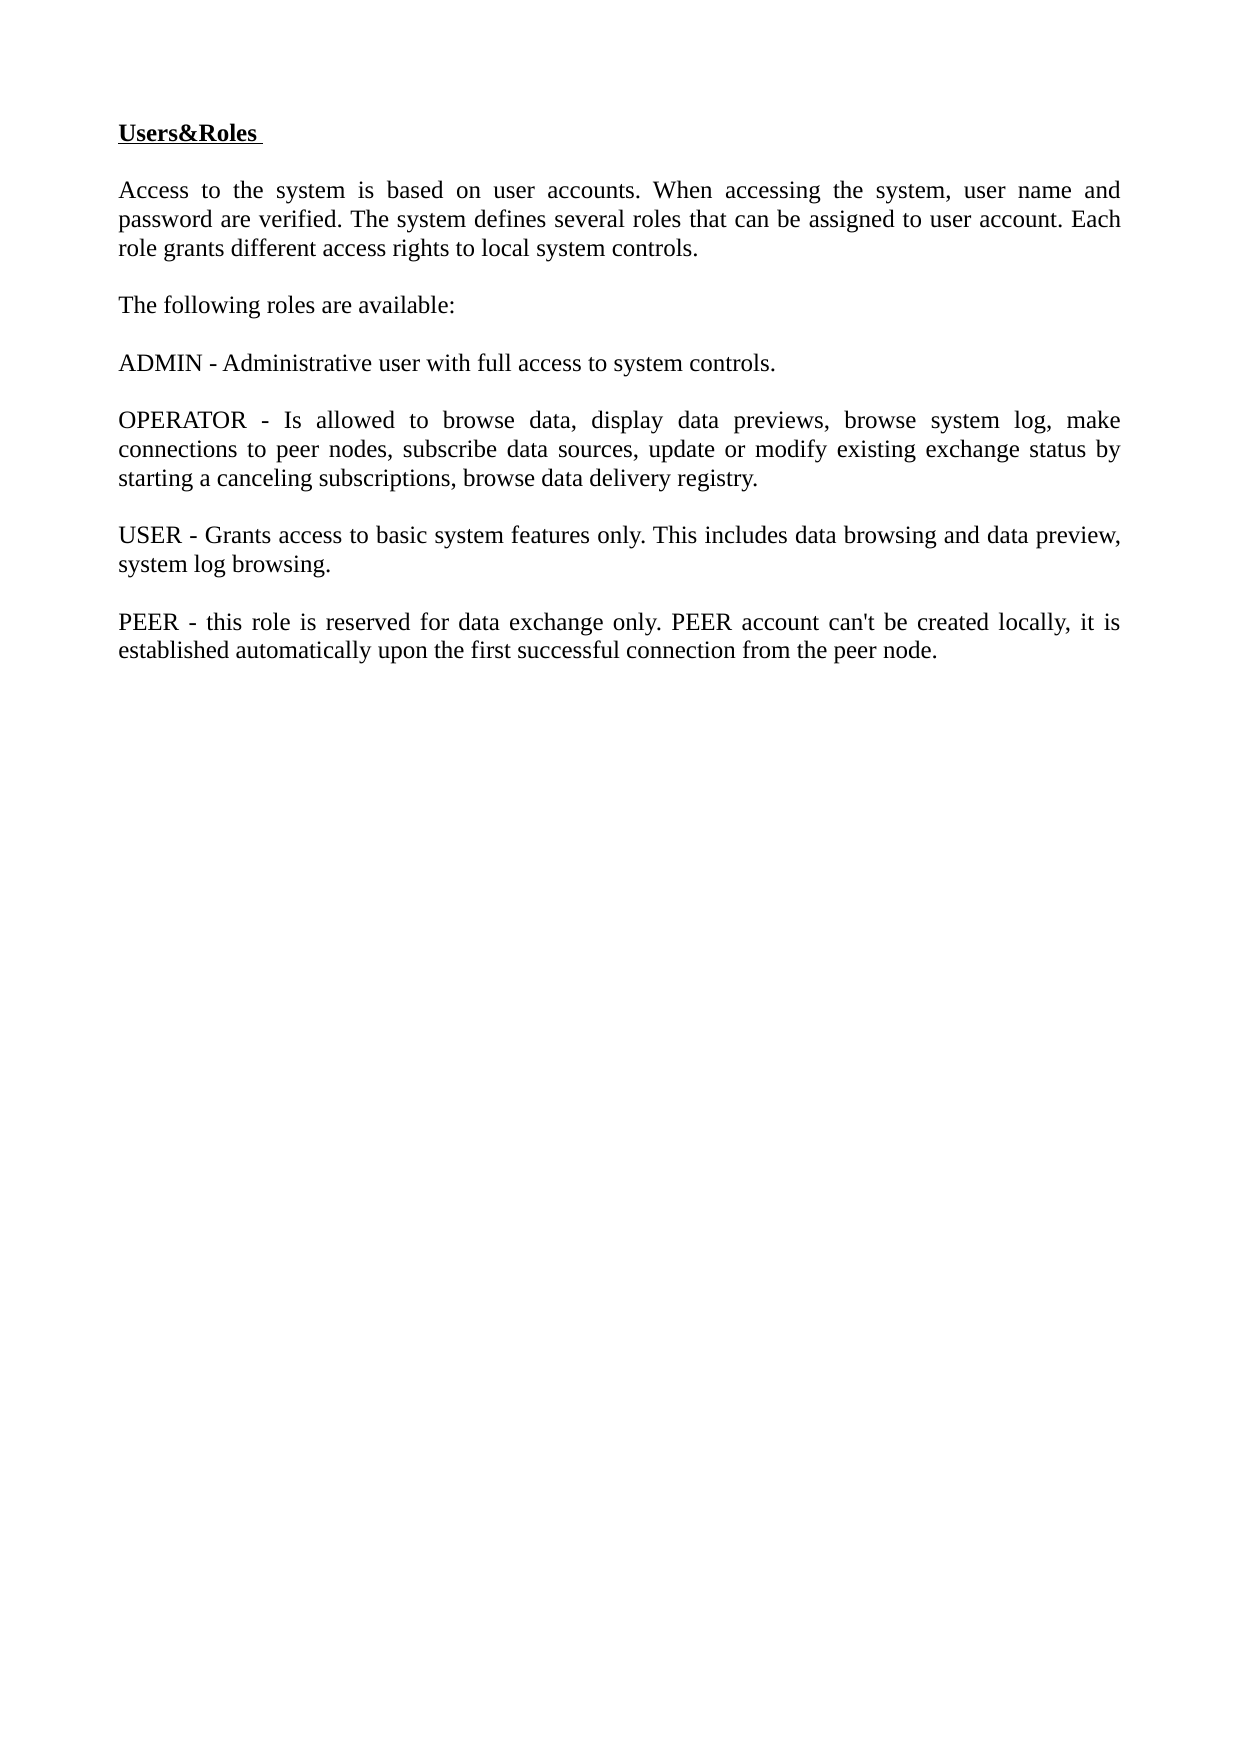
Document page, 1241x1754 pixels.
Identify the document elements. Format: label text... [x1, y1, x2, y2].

text The following roles are available: [118, 291, 1122, 319]
text Access to the system is based on user accounts. When accessing the system, user name and password are verified. The system defines several roles that can be assigned to user account. Each role grants different access rights to local system controls. [118, 176, 1122, 262]
text USER - Grants access to basic system features only. This includes data browsing and data preview, system log browsing. [118, 521, 1122, 578]
text Users&Roles [118, 118, 1122, 147]
text OPERATOR - Is allowed to browse data, display data previews, browse system log, make connections to peer nodes, subscribe data sources, update or modify existing exchange status by starting a canceling subscriptions, browse data delivery registry. [118, 406, 1122, 492]
text PEER - this role is reserved for data exchange only. PEER account can't be created locally, it is established automatically upon the first successful connection from the peer node. [118, 607, 1122, 664]
text ADMIN - Administrative user with full access to system controls. [118, 348, 1122, 377]
